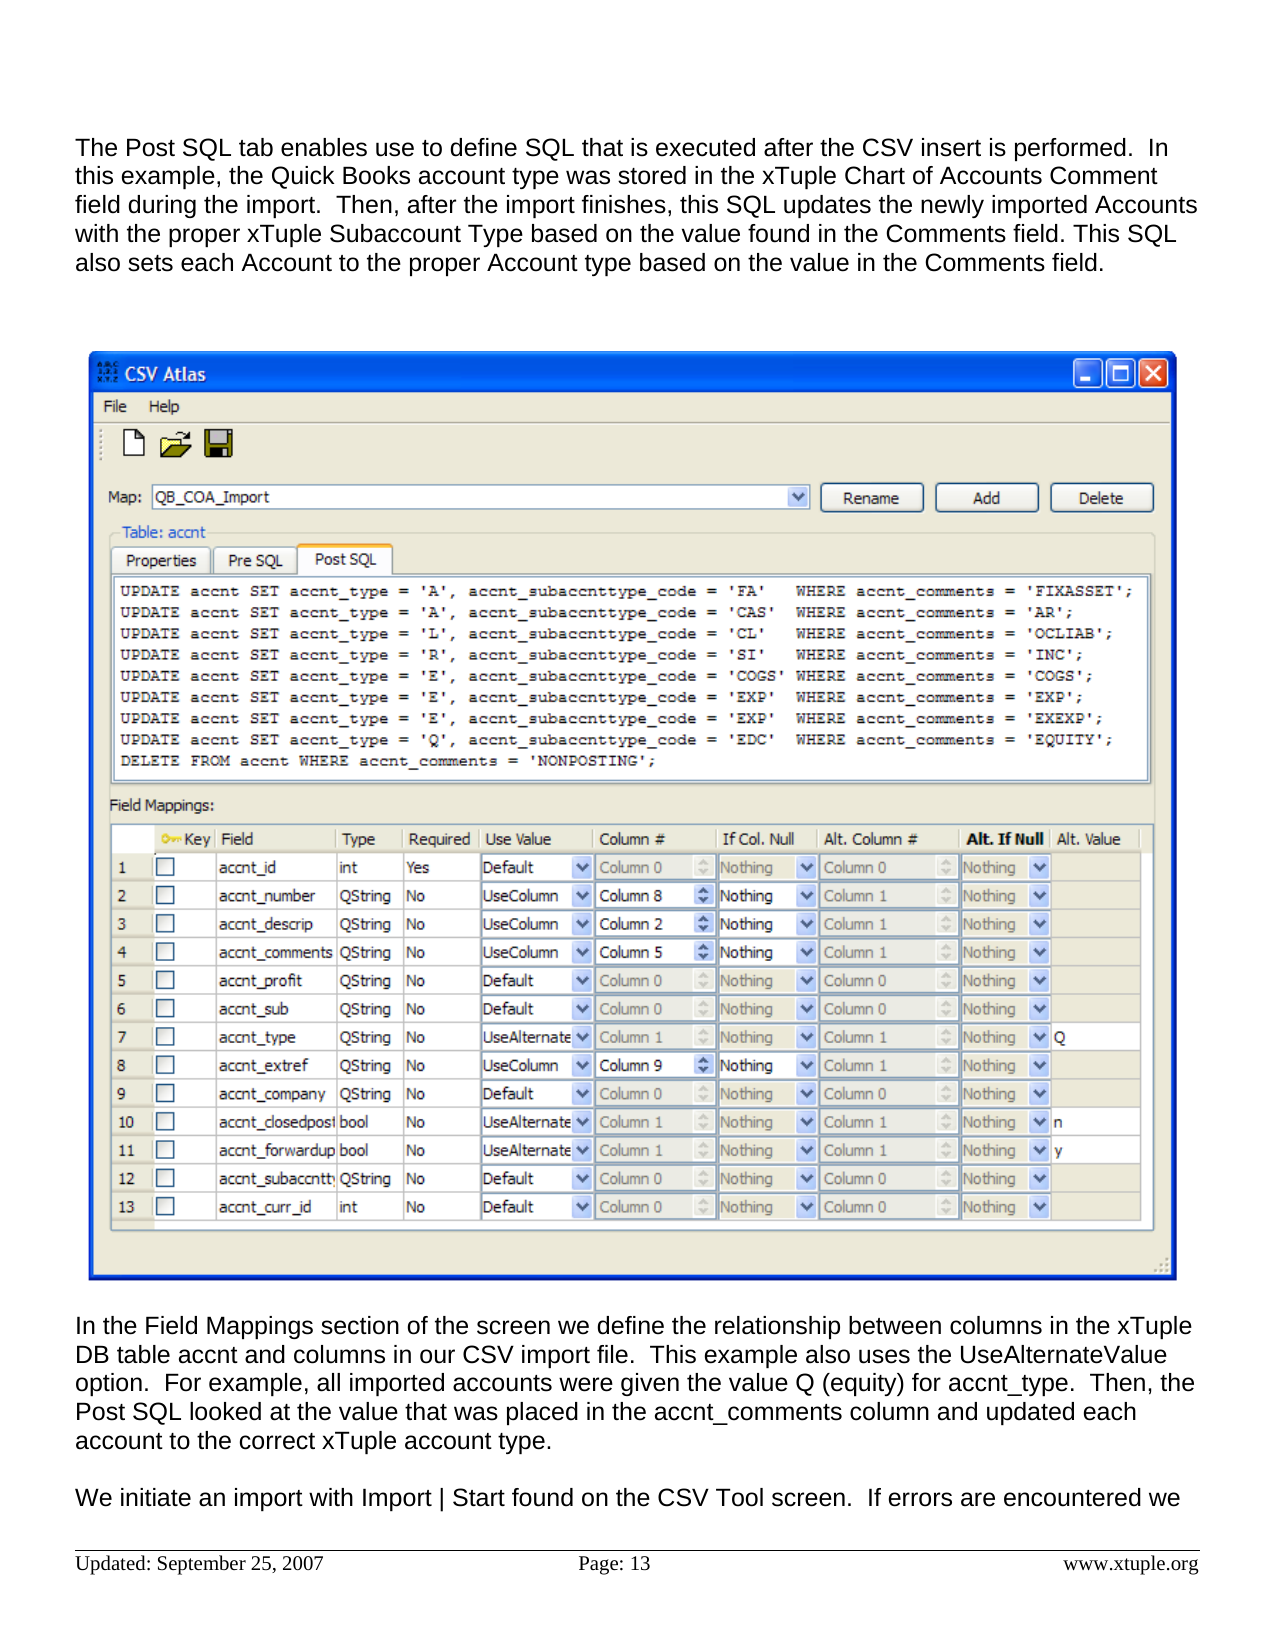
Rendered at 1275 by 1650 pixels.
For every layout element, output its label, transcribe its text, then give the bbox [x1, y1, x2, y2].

picture [88, 351, 1177, 1282]
text In the Field Mappings section of the screen we define the relationship between columns in the xTuple DB table accnt and columns in our CSV import file. This example also uses the UseAlternateValue option. For example, all imported accounts were given the value Q (equity) for accnt_type. Then, the Post SQL looked at the value that was placed in the accnt_comments column and updated each account to the correct xTuple account type. [75, 1311, 1200, 1454]
text The Post SQL tab enables use to define SQL that is executed after the CSV insert is performed. In this example, the Quick Books account type was stored in the xTuple Chart of Accounts Comment field during the import. Then, after the import finishes, this SQL updates the newly imported Accounts with the proper xTuple Subaccount Type based on the value found in the Comments field. This SQL also sets each Account to the proper Account type based on the value in the Comments field. [75, 132, 1200, 276]
text We initiate an import with Import | Start found on the CSV Tool screen. If errors are encountered we [75, 1483, 1200, 1512]
